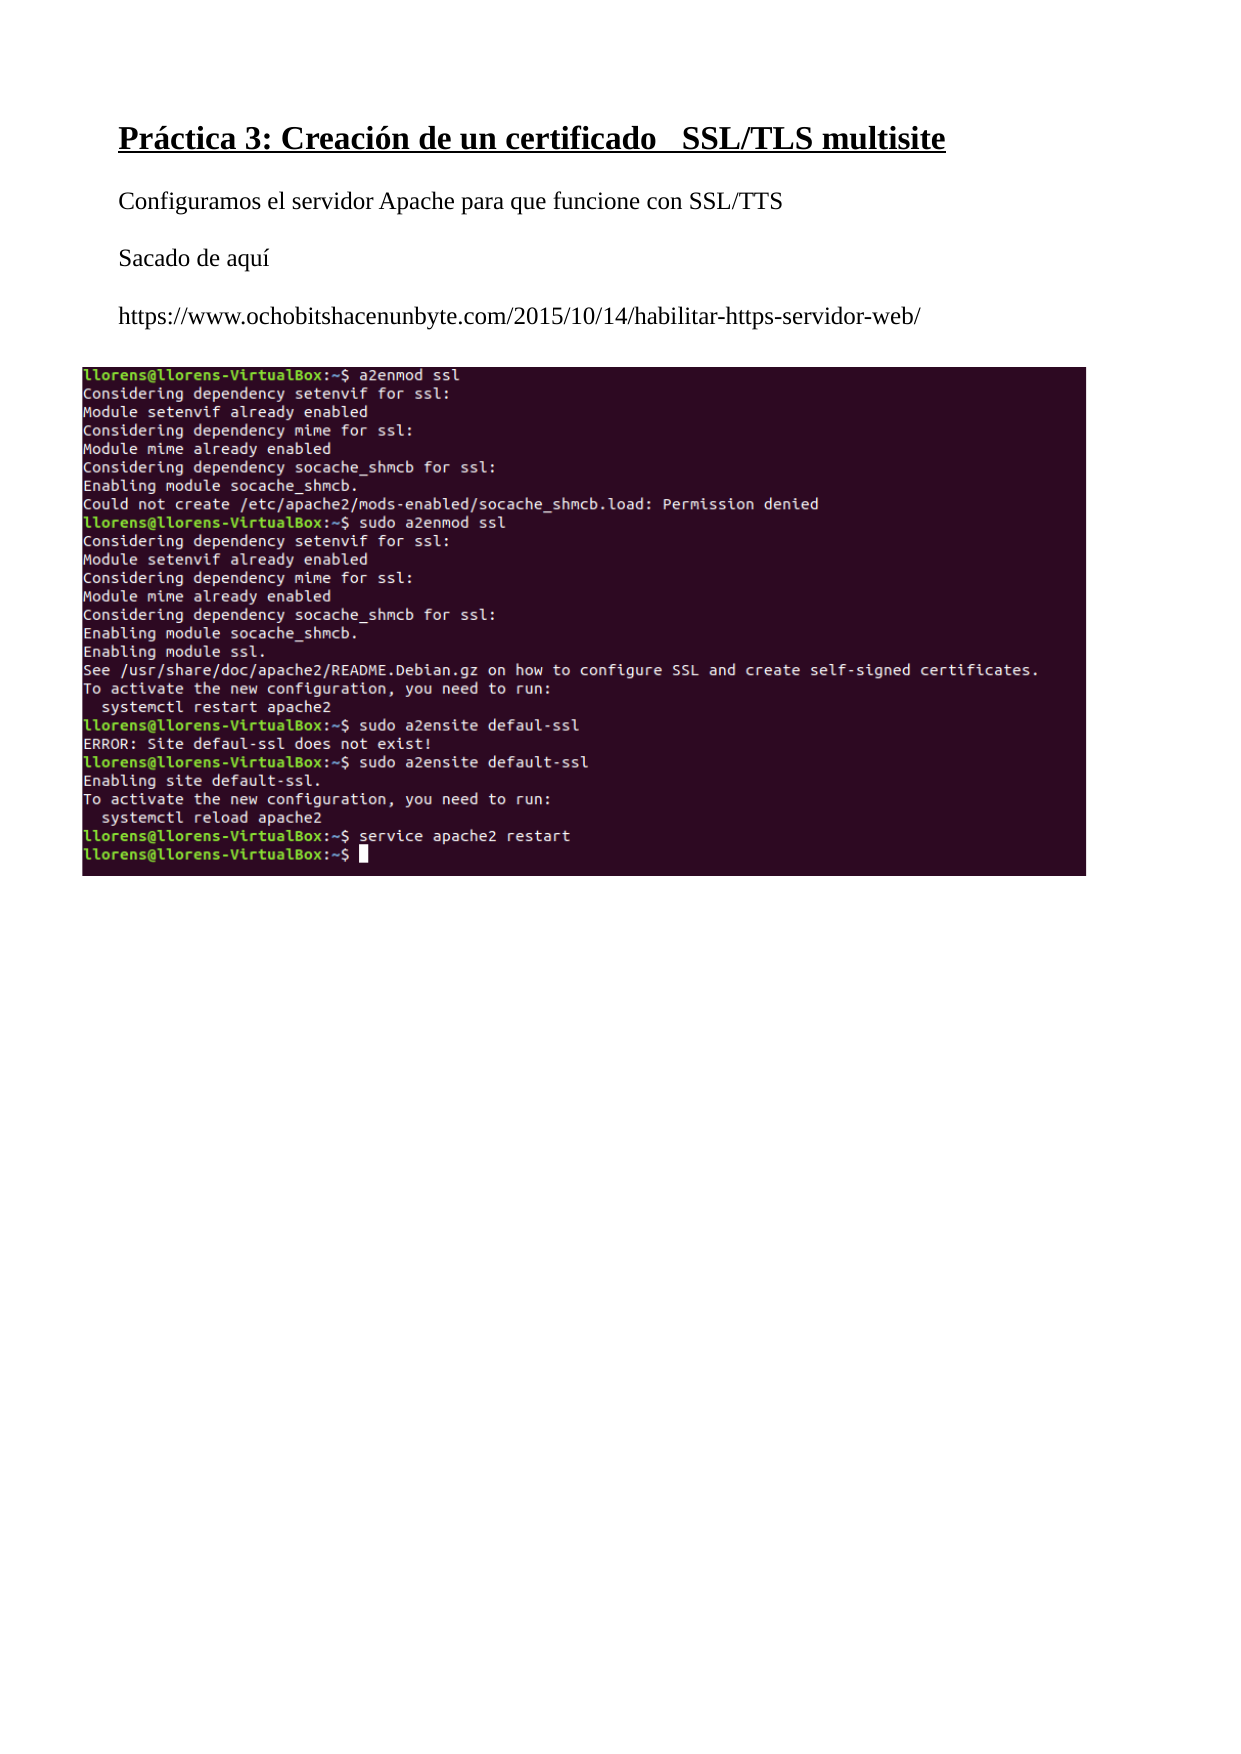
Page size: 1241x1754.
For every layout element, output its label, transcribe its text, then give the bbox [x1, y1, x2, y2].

picture [82, 367, 1087, 876]
text https://www.ochobitshacenunbyte.com/2015/10/14/habilitar-https-servidor-web/ [118, 301, 1122, 330]
text Configuramos el servidor Apache para que funcione con SSL/TTS [118, 186, 1122, 215]
text Sacado de aquí [118, 243, 1122, 272]
